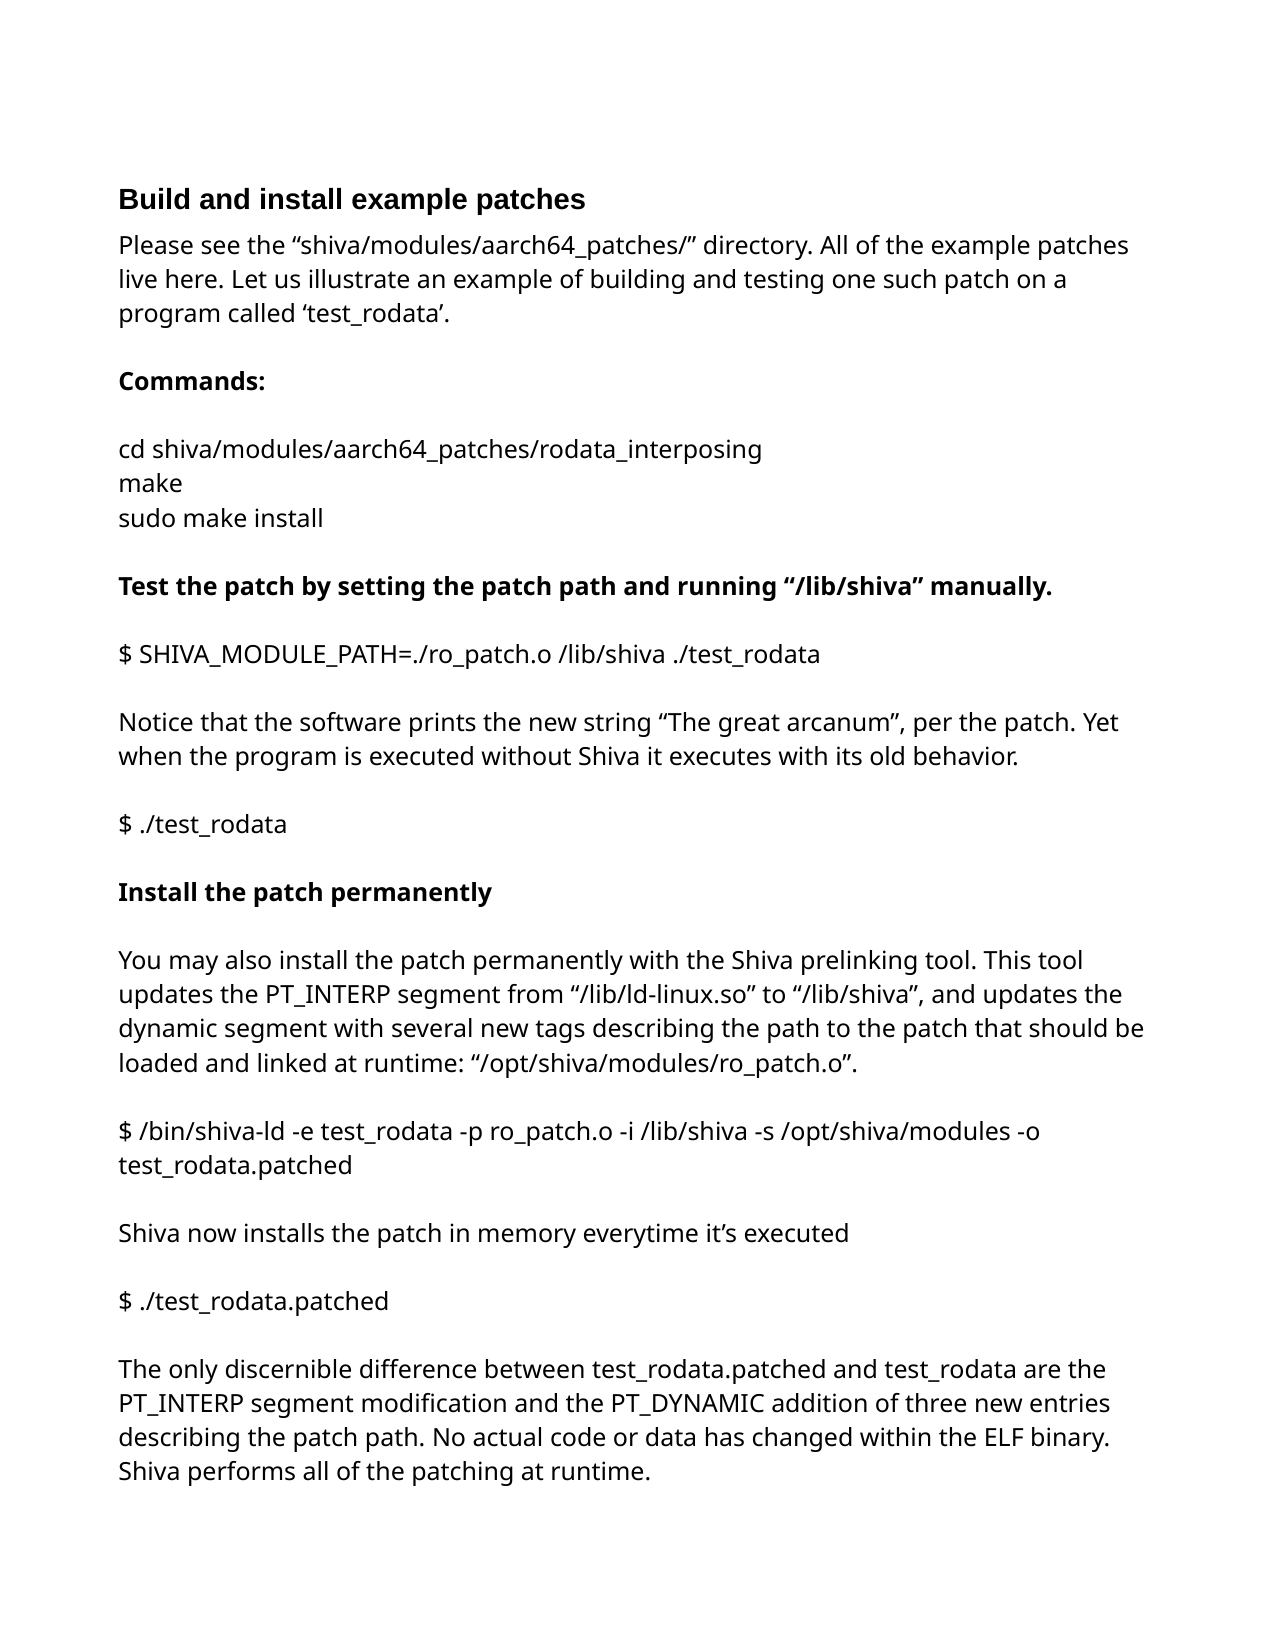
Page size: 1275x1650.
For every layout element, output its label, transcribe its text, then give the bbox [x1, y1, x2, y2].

text make [118, 466, 1157, 500]
text You may also install the patch permanently with the Shiva prelinking tool. This tool updates the PT_INTERP segment from “/lib/ld-linux.so” to “/lib/shiva”, and updates the dynamic segment with several new tags describing the path to the patch that should be loaded and linked at runtime: “/opt/shiva/modules/ro_patch.o”. [118, 943, 1157, 1079]
text $ ./test_rodata [118, 807, 1157, 841]
text $ ./test_rodata.patched [118, 1284, 1157, 1318]
text Commands: [118, 364, 1157, 398]
subtitle Build and install example patches [118, 182, 1157, 215]
text cd shiva/modules/aarch64_patches/rodata_interposing [118, 432, 1157, 466]
text sudo make install [118, 500, 1157, 534]
text $ SHIVA_MODULE_PATH=./ro_patch.o /lib/shiva ./test_rodata [118, 636, 1157, 671]
text Test the patch by setting the patch path and running “/lib/shiva” manually. [118, 568, 1157, 602]
text Shiva now installs the patch in memory everytime it’s executed [118, 1216, 1157, 1249]
text Notice that the software prints the new string “The great arcanum”, per the patch. Yet when the program is executed without Shiva it executes with its old behavior. [118, 704, 1157, 773]
text Install the patch permanently [118, 875, 1157, 909]
text The only discernible difference between test_rodata.patched and test_rodata are the PT_INTERP segment modification and the PT_DYNAMIC addition of three new entries describing the patch path. No actual code or data has changed within the ELF binary. Shiva performs all of the patching at runtime. [118, 1352, 1157, 1488]
text Please see the “shiva/modules/aarch64_patches/” directory. All of the example patches live here. Let us illustrate an example of building and testing one such patch on a program called ‘test_rodata’. [118, 228, 1157, 330]
text $ /bin/shiva-ld -e test_rodata -p ro_patch.o -i /lib/shiva -s /opt/shiva/modules -o test_rodata.patched [118, 1113, 1157, 1181]
